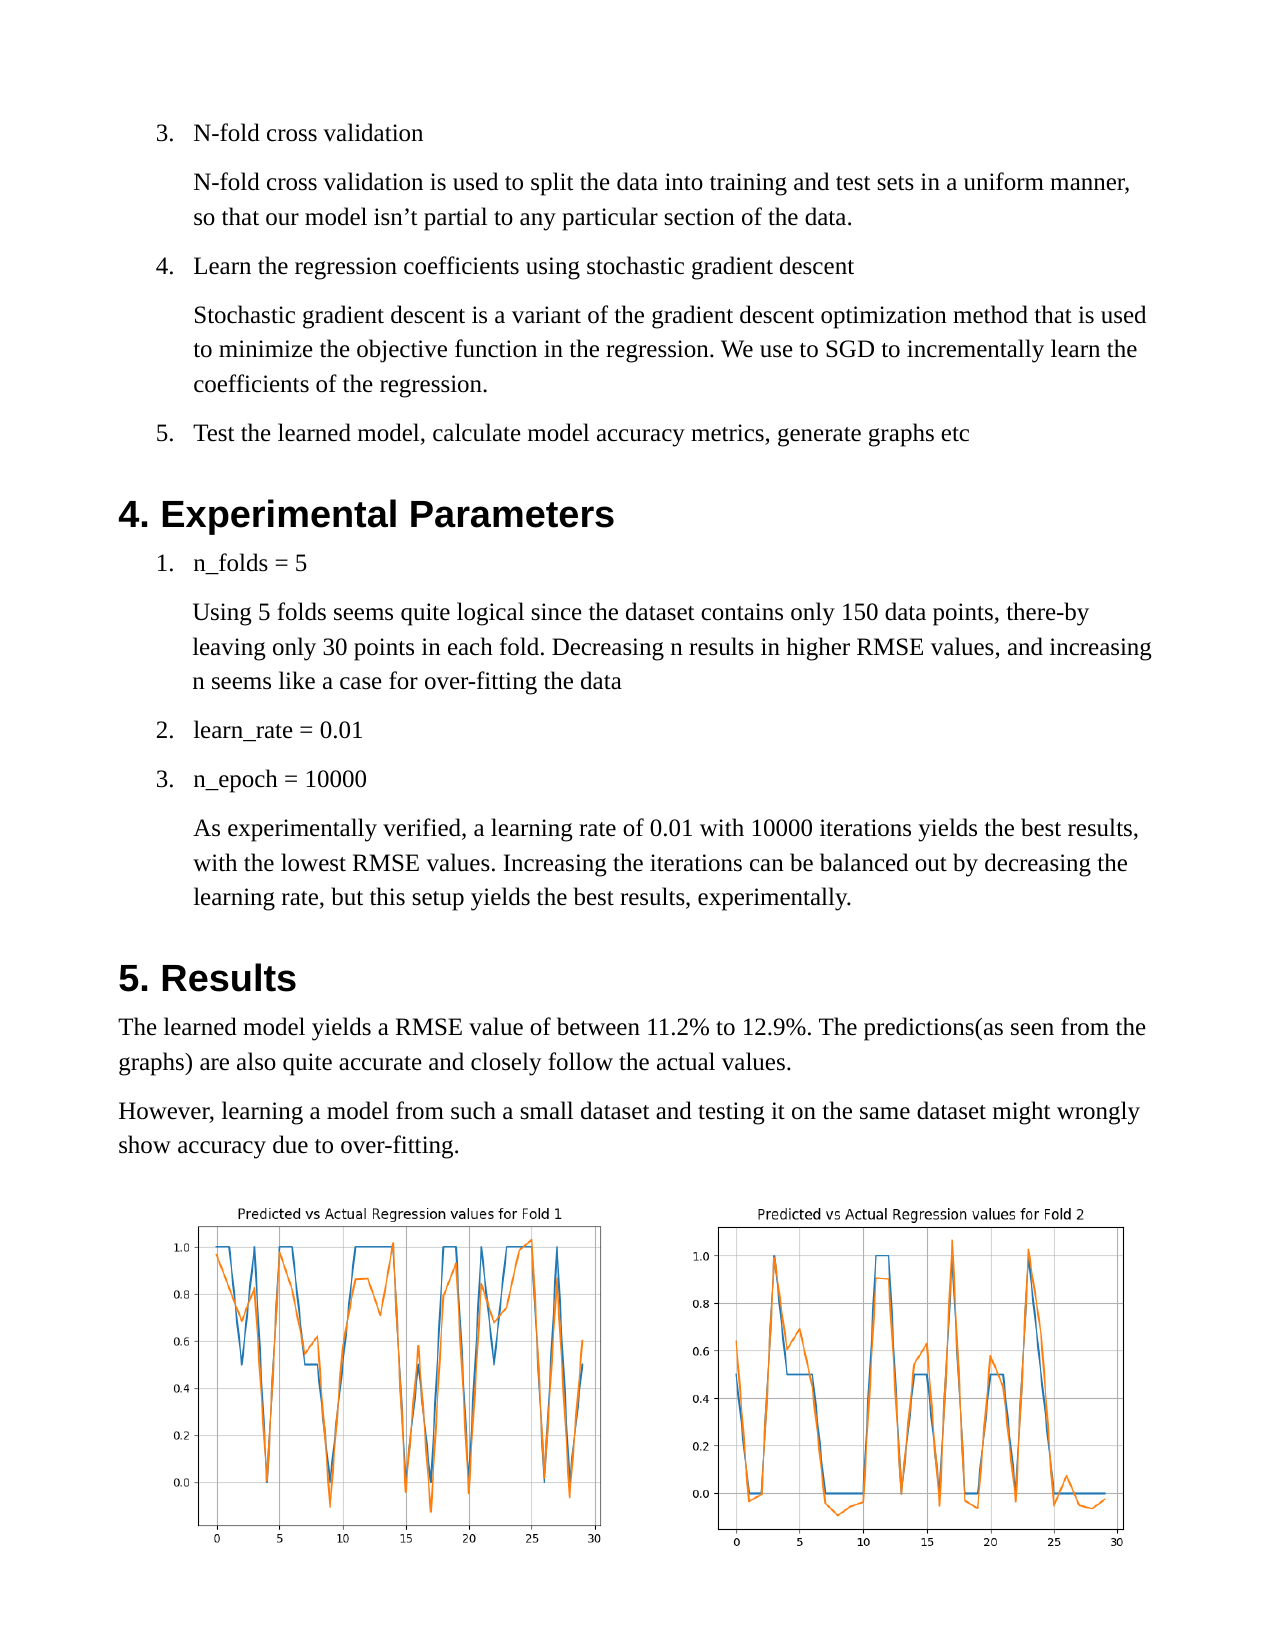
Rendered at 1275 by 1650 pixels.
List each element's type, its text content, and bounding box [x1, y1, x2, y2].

text Using 5 folds seems quite logical since the dataset contains only 150 data points, there-by leaving only 30 points in each fold. Decreasing n results in higher RMSE values, and increasing n seems like a case for over-fitting the data [192, 597, 1157, 695]
list Stochastic gradient descent is a variant of the gradient descent optimization method that is used to minimize the objective function in the regression. We use to SGD to incrementally learn the coefficients of the regression. [156, 300, 1157, 397]
subtitle 4. Experimental Parameters [118, 492, 1157, 536]
list n_folds = 5 [156, 548, 1157, 577]
list N-fold cross validation [156, 118, 1157, 147]
picture [133, 1179, 1175, 1572]
list Test the learned model, calculate model accuracy metrics, generate graphs etc [156, 418, 1157, 447]
list As experimentally verified, a learning rate of 0.01 with 10000 iterations yields the best results, with the lowest RMSE values. Increasing the iterations can be balanced out by decreasing the learning rate, but this setup yields the best results, experimentally. [156, 813, 1157, 911]
list n_epoch = 10000 [156, 764, 1157, 793]
text The learned model yields a RMSE value of between 11.2% to 12.9%. The predictions(as seen from the graphs) are also quite accurate and closely follow the actual values. [118, 1012, 1157, 1076]
list learn_rate = 0.01 [156, 715, 1157, 744]
subtitle 5. Results [118, 956, 1157, 1000]
list N-fold cross validation is used to split the data into training and test sets in a uniform manner, so that our model isn’t partial to any particular section of the data. [156, 167, 1157, 230]
text However, learning a model from such a small dataset and testing it on the same dataset might wrongly show accuracy due to over-fitting. [118, 1096, 1157, 1159]
list Learn the regression coefficients using stochastic gradient descent [156, 251, 1157, 279]
